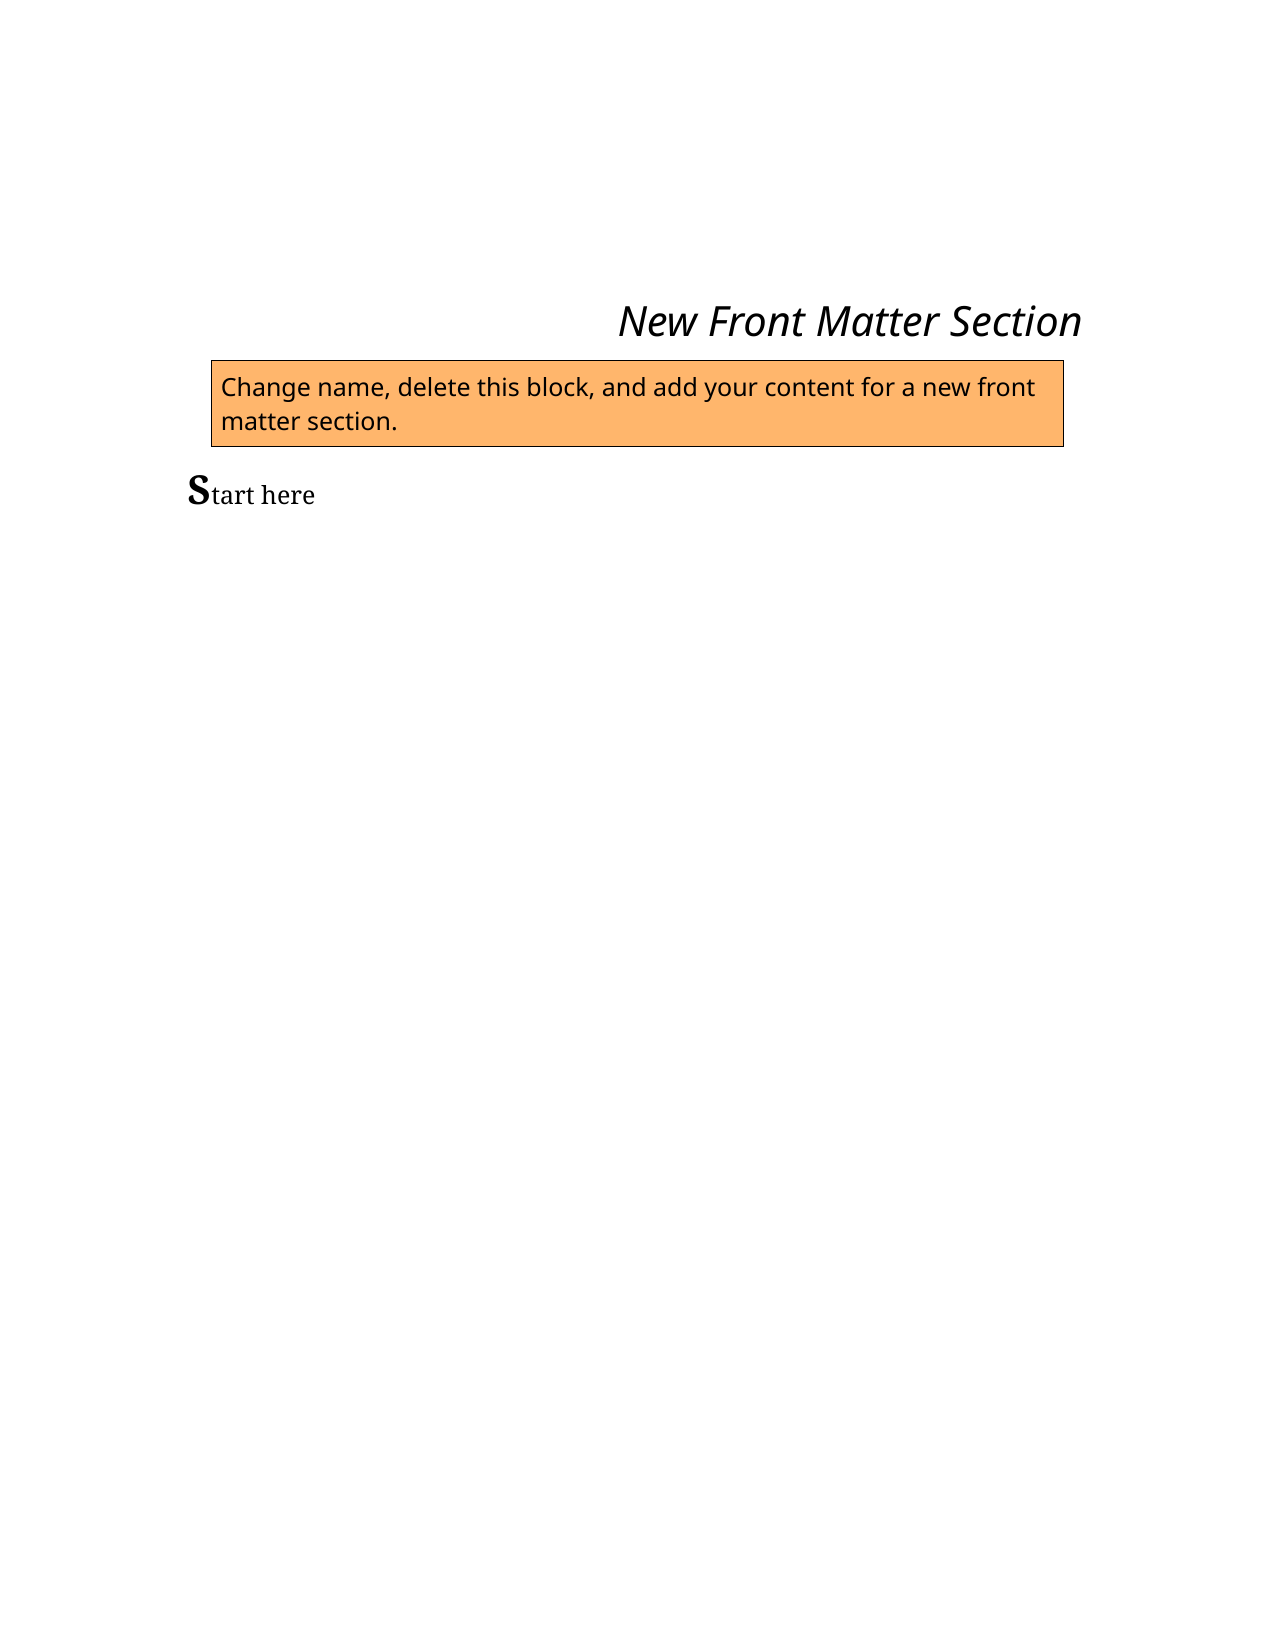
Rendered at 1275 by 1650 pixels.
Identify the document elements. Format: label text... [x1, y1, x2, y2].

text Change name, delete this block, and add your content for a new front matter section. [212, 361, 1063, 446]
text Start here [187, 462, 1087, 516]
subtitle New Front Matter Section [187, 292, 1087, 348]
